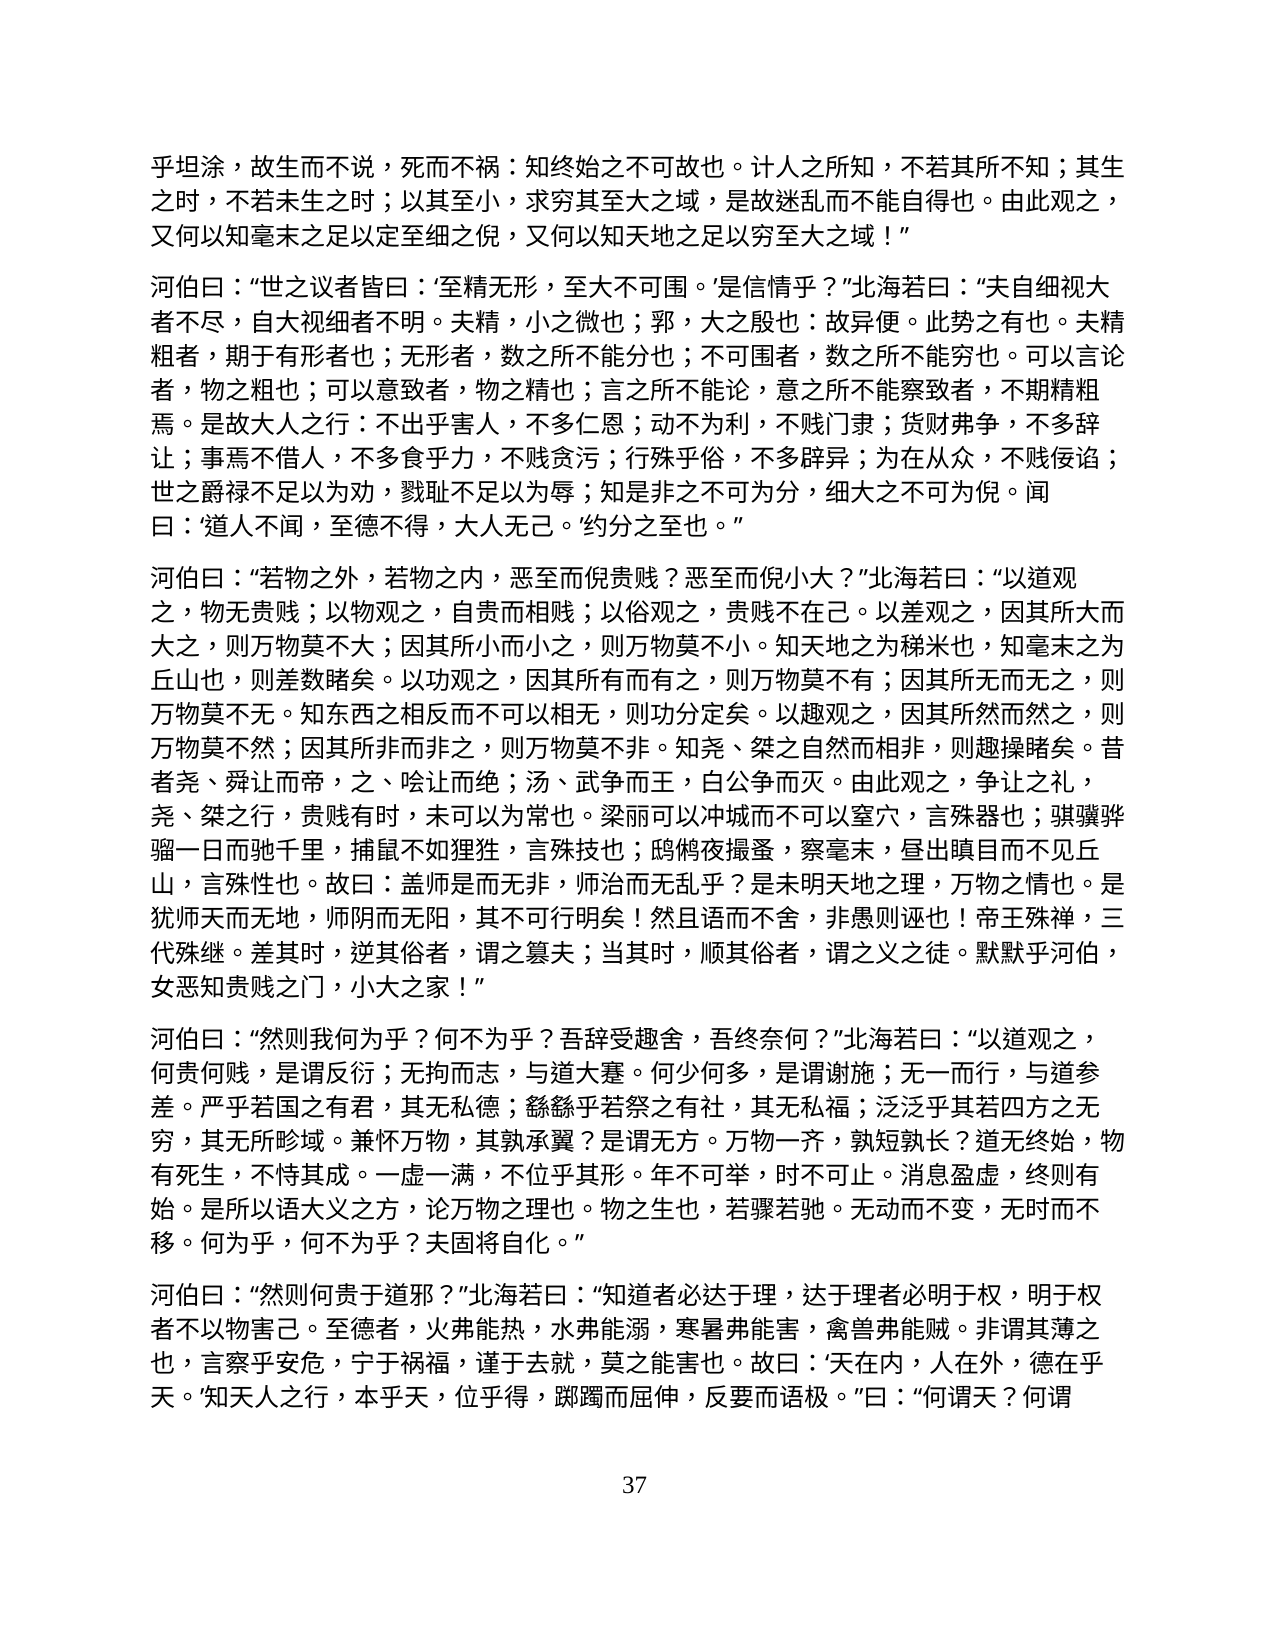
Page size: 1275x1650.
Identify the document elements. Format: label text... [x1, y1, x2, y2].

text 乎坦涂，故生而不说，死而不祸：知终始之不可故也。计人之所知，不若其所不知；其生之时，不若未生之时；以其至小，求穷其至大之域，是故迷乱而不能自得也。由此观之，又何以知毫末之足以定至细之倪，又何以知天地之足以穷至大之域！” [150, 150, 1125, 252]
text 河伯曰：“世之议者皆曰：‘至精无形，至大不可围。’是信情乎？”北海若曰：“夫自细视大者不尽，自大视细者不明。夫精，小之微也；郛，大之殷也：故异便。此势之有也。夫精粗者，期于有形者也；无形者，数之所不能分也；不可围者，数之所不能穷也。可以言论者，物之粗也；可以意致者，物之精也；言之所不能论，意之所不能察致者，不期精粗焉。是故大人之行：不出乎害人，不多仁恩；动不为利，不贱门隶；货财弗争，不多辞让；事焉不借人，不多食乎力，不贱贪污；行殊乎俗，不多辟异；为在从众，不贱佞谄；世之爵禄不足以为劝，戮耻不足以为辱；知是非之不可为分，细大之不可为倪。闻曰：‘道人不闻，至德不得，大人无己。’约分之至也。” [150, 270, 1125, 543]
text 河伯曰：“然则我何为乎？何不为乎？吾辞受趣舍，吾终奈何？”北海若曰：“以道观之，何贵何贱，是谓反衍；无拘而志，与道大蹇。何少何多，是谓谢施；无一而行，与道参差。严乎若国之有君，其无私德；繇繇乎若祭之有社，其无私福；泛泛乎其若四方之无穷，其无所畛域。兼怀万物，其孰承翼？是谓无方。万物一齐，孰短孰长？道无终始，物有死生，不恃其成。一虚一满，不位乎其形。年不可举，时不可止。消息盈虚，终则有始。是所以语大义之方，论万物之理也。物之生也，若骤若驰。无动而不变，无时而不移。何为乎，何不为乎？夫固将自化。” [150, 1021, 1125, 1260]
text 河伯曰：“然则何贵于道邪？”北海若曰：“知道者必达于理，达于理者必明于权，明于权者不以物害己。至德者，火弗能热，水弗能溺，寒暑弗能害，禽兽弗能贼。非谓其薄之也，言察乎安危，宁于祸福，谨于去就，莫之能害也。故曰：‘天在内，人在外，德在乎天。’知天人之行，本乎天，位乎得，踯躅而屈伸，反要而语极。”曰：“何谓天？何谓 [150, 1278, 1125, 1414]
text 河伯曰：“若物之外，若物之内，恶至而倪贵贱？恶至而倪小大？”北海若曰：“以道观之，物无贵贱；以物观之，自贵而相贱；以俗观之，贵贱不在己。以差观之，因其所大而大之，则万物莫不大；因其所小而小之，则万物莫不小。知天地之为稊米也，知毫末之为丘山也，则差数睹矣。以功观之，因其所有而有之，则万物莫不有；因其所无而无之，则万物莫不无。知东西之相反而不可以相无，则功分定矣。以趣观之，因其所然而然之，则万物莫不然；因其所非而非之，则万物莫不非。知尧、桀之自然而相非，则趣操睹矣。昔者尧、舜让而帝，之、哙让而绝；汤、武争而王，白公争而灭。由此观之，争让之礼，尧、桀之行，贵贱有时，未可以为常也。梁丽可以冲城而不可以窒穴，言殊器也；骐骥骅骝一日而驰千里，捕鼠不如狸狌，言殊技也；鸱鸺夜撮蚤，察毫末，昼出瞋目而不见丘山，言殊性也。故曰：盖师是而无非，师治而无乱乎？是未明天地之理，万物之情也。是犹师天而无地，师阴而无阳，其不可行明矣！然且语而不舍，非愚则诬也！帝王殊禅，三代殊继。差其时，逆其俗者，谓之篡夫；当其时，顺其俗者，谓之义之徒。默默乎河伯，女恶知贵贱之门，小大之家！” [150, 561, 1125, 1003]
